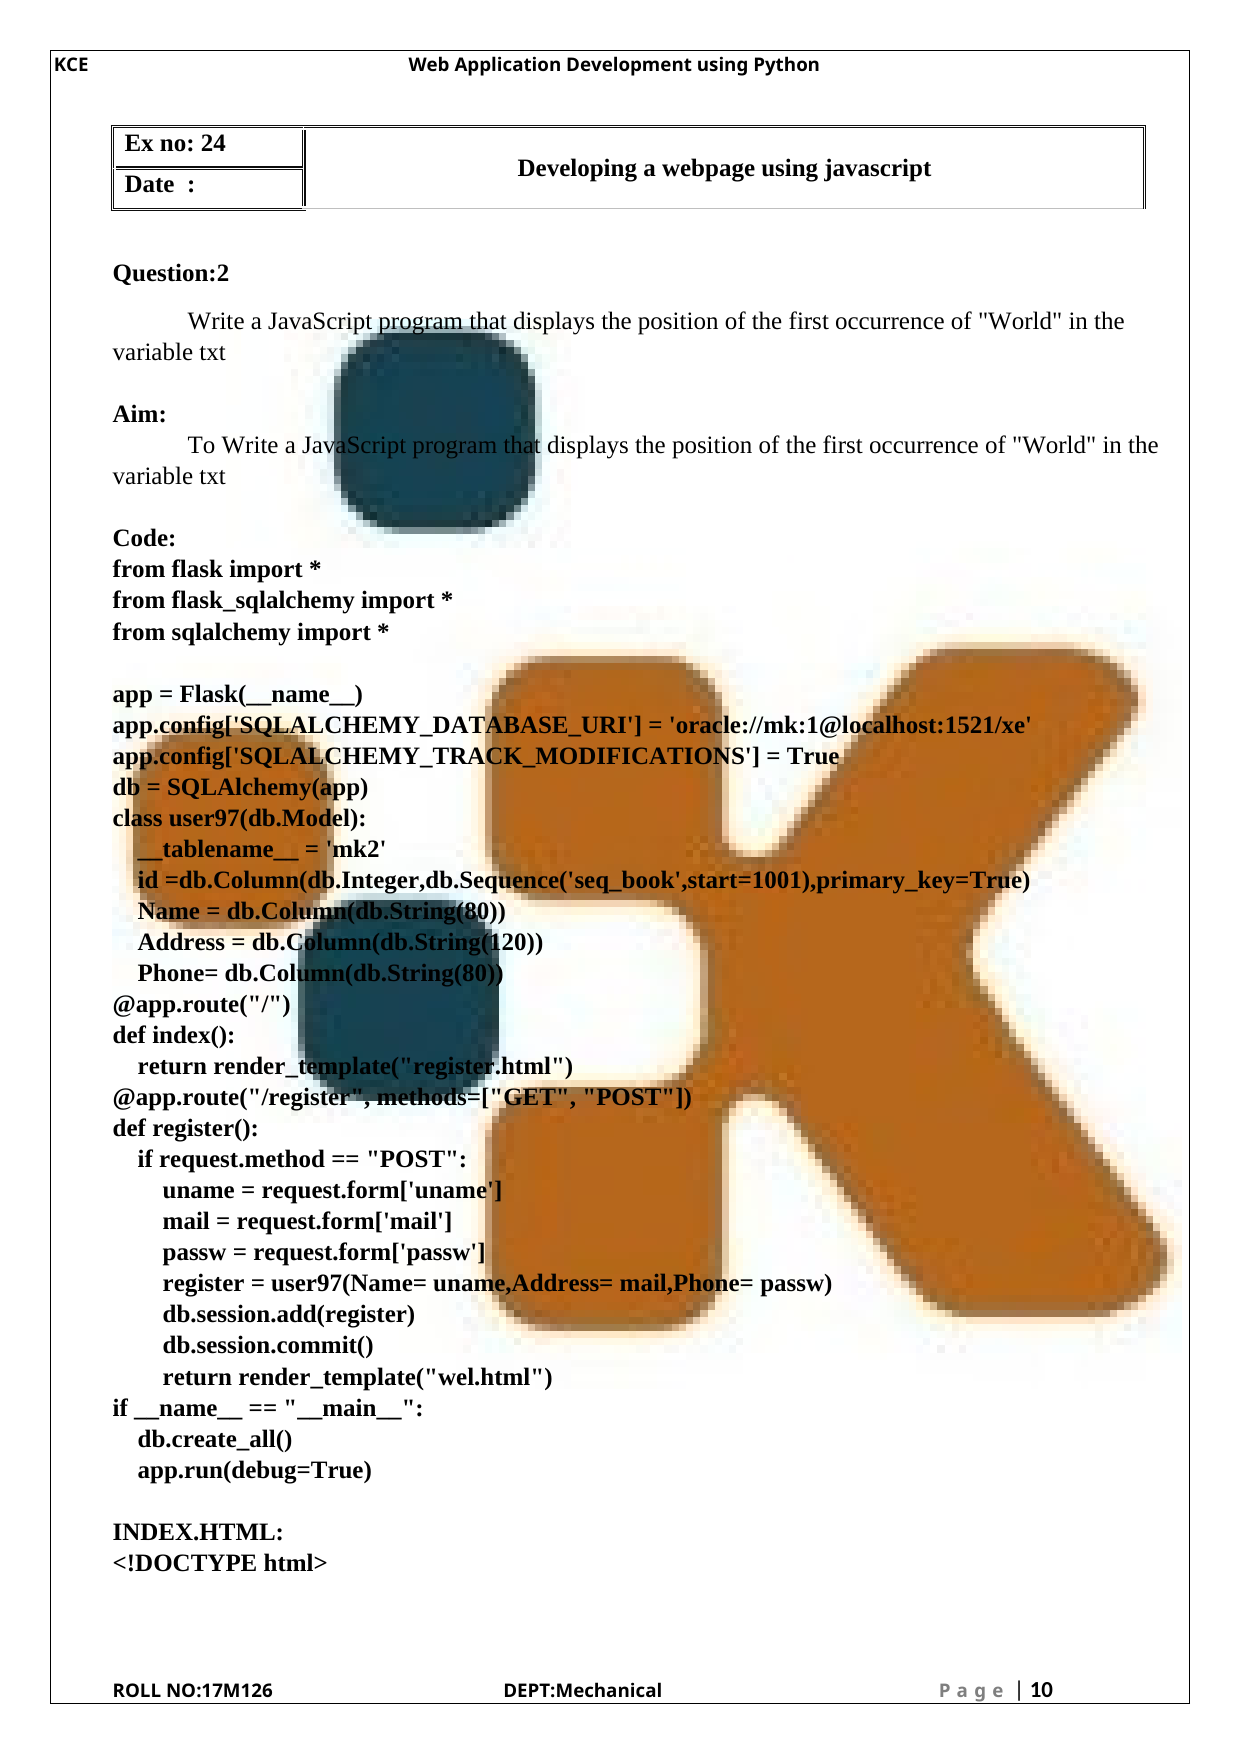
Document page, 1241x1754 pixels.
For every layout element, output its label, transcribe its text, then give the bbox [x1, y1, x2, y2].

text db.session.commit() [112, 1331, 1181, 1359]
text from flask_sqlalchemy import * [112, 586, 1181, 614]
text if __name__ == "__main__": [112, 1393, 1181, 1421]
text Phone= db.Column(db.String(80)) [112, 958, 1181, 987]
text return render_template("register.html") [112, 1051, 1181, 1080]
text variable txt [112, 461, 1181, 490]
text __tablename__ = 'mk2' [112, 834, 1181, 863]
text id =db.Column(db.Integer,db.Sequence('seq_book',start=1001),primary_key=True) [112, 865, 1181, 894]
text Name = db.Column(db.String(80)) [112, 896, 1181, 925]
text app.config['SQLALCHEMY_TRACK_MODIFICATIONS'] = True [112, 741, 1181, 769]
text from sqlalchemy import * [112, 617, 1181, 645]
text def index(): [112, 1020, 1181, 1049]
text Write a JavaScript program that displays the position of the first occurrence of "World" in the [112, 306, 1181, 335]
text Code: [112, 523, 1181, 552]
text register = user97(Name= uname,Address= mail,Phone= passw) [112, 1268, 1181, 1297]
text mail = request.form['mail'] [112, 1206, 1181, 1235]
text db.create_all() [112, 1424, 1181, 1452]
table_header Developing a webpage using javascript [304, 128, 1143, 208]
text To Write a JavaScript program that displays the position of the first occurrence of "World" in the [112, 430, 1181, 459]
text from flask import * [112, 554, 1181, 583]
text if request.method == "POST": [112, 1144, 1181, 1173]
text variable txt [112, 337, 1181, 366]
text class user97(db.Model): [112, 803, 1181, 832]
picture [112, 319, 1182, 1389]
text def register(): [112, 1113, 1181, 1142]
text return render_template("wel.html") [112, 1362, 1181, 1390]
text Question:2 [112, 258, 1181, 287]
text @app.route("/") [112, 989, 1181, 1018]
text db = SQLAlchemy(app) [112, 772, 1181, 801]
text Address = db.Column(db.String(120)) [112, 927, 1181, 956]
text db.session.add(register) [112, 1299, 1181, 1328]
text INDEX.HTML: [112, 1517, 1181, 1546]
text app.run(debug=True) [112, 1455, 1181, 1483]
text Aim: [112, 399, 1181, 428]
text app = Flask(__name__) [112, 679, 1181, 707]
text passw = request.form['passw'] [112, 1237, 1181, 1266]
text <!DOCTYPE html> [112, 1548, 1181, 1577]
text uname = request.form['uname'] [112, 1175, 1181, 1204]
text @app.route("/register", methods=["GET", "POST"]) [112, 1082, 1181, 1111]
text app.config['SQLALCHEMY_DATABASE_URI'] = 'oracle://mk:1@localhost:1521/xe' [112, 710, 1181, 738]
table_header Ex no: 24 [113, 126, 304, 166]
table_cell Date : [114, 166, 304, 208]
